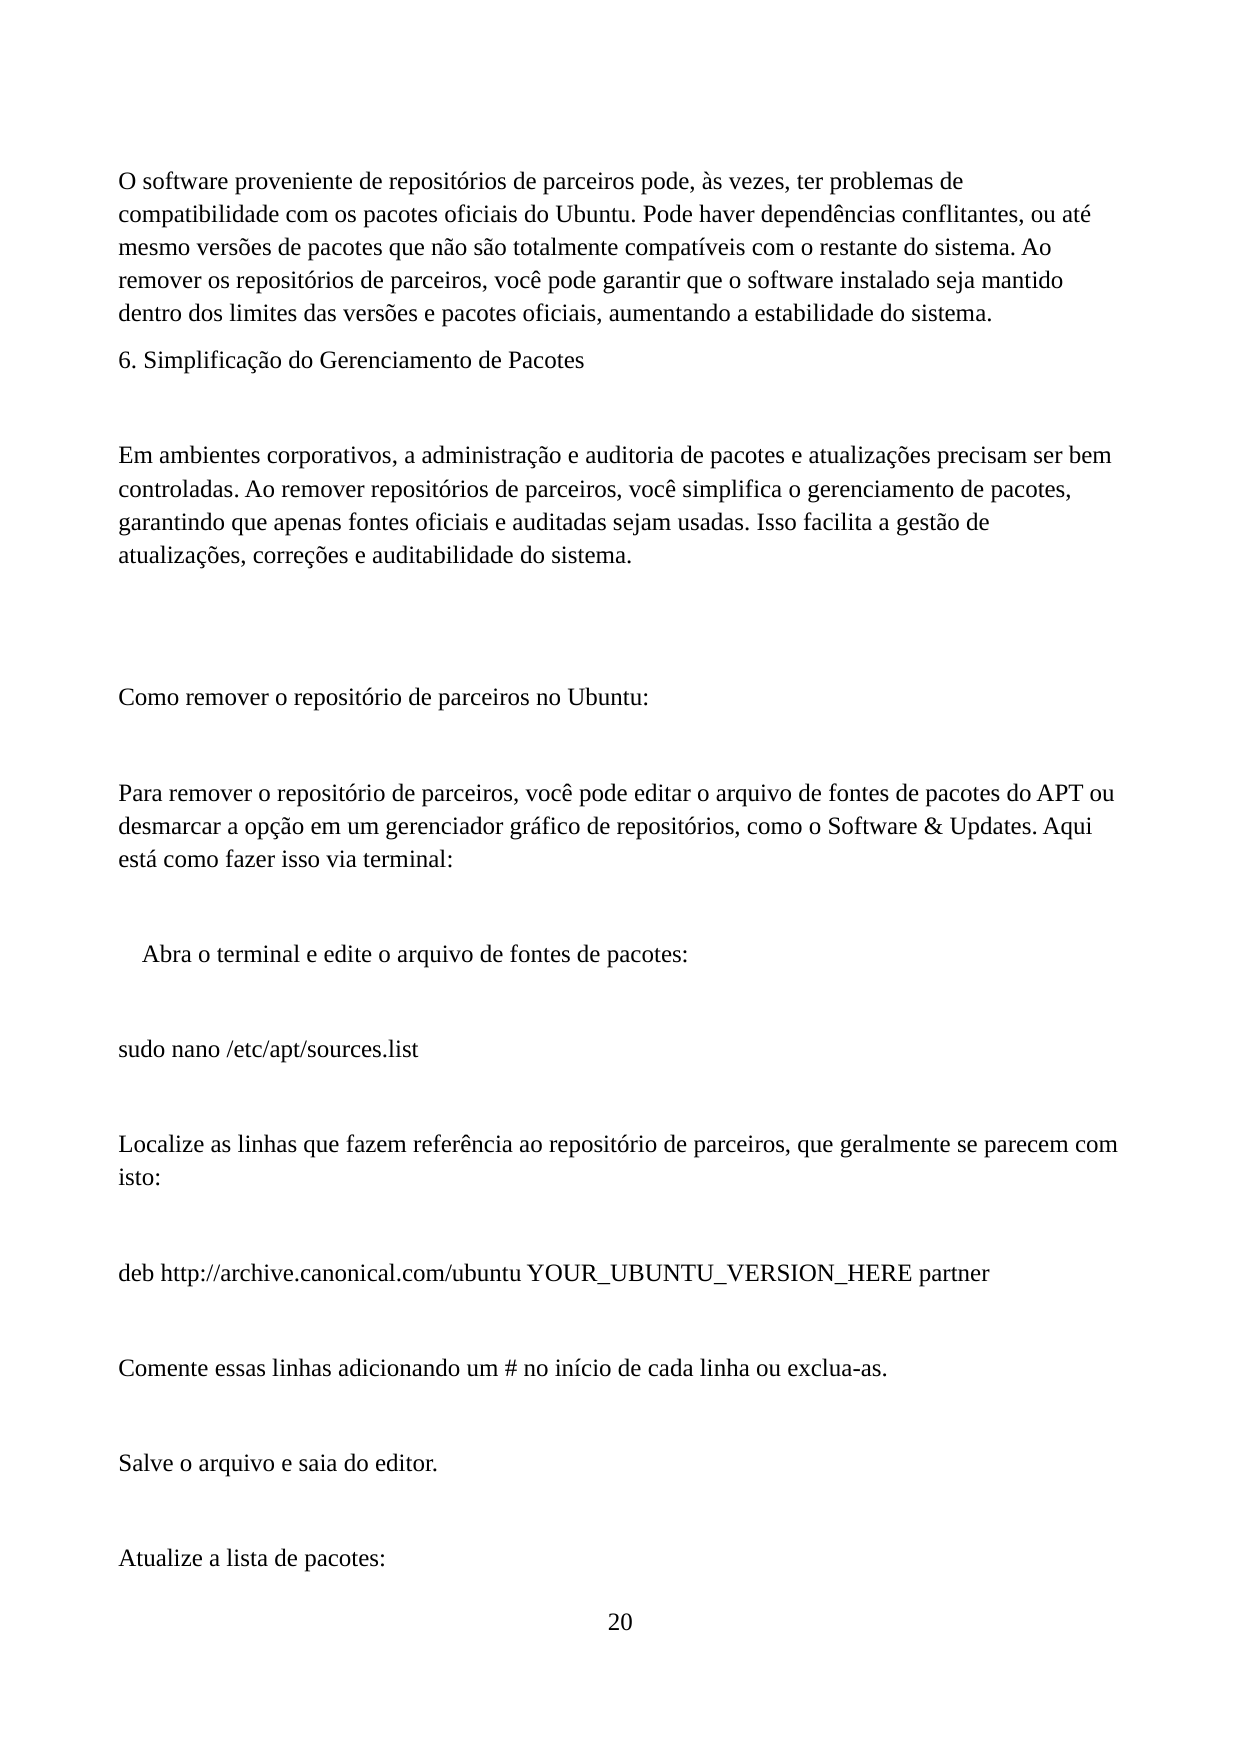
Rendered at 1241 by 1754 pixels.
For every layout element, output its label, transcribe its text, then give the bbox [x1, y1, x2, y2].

text O software proveniente de repositórios de parceiros pode, às vezes, ter problemas de compatibilidade com os pacotes oficiais do Ubuntu. Pode haver dependências conflitantes, ou até mesmo versões de pacotes que não são totalmente compatíveis com o restante do sistema. Ao remover os repositórios de parceiros, você pode garantir que o software instalado seja mantido dentro dos limites das versões e pacotes oficiais, aumentando a estabilidade do sistema. [118, 166, 1122, 327]
text Atualize a lista de pacotes: [118, 1543, 1122, 1572]
text Abra o terminal e edite o arquivo de fontes de pacotes: [118, 939, 1122, 968]
text Para remover o repositório de parceiros, você pode editar o arquivo de fontes de pacotes do APT ou desmarcar a opção em um gerenciador gráfico de repositórios, como o Software & Updates. Aqui está como fazer isso via terminal: [118, 778, 1122, 872]
text Localize as linhas que fazem referência ao repositório de parceiros, que geralmente se parecem com isto: [118, 1129, 1122, 1191]
text sudo nano /etc/apt/sources.list [118, 1034, 1122, 1063]
text Comente essas linhas adicionando um # no início de cada linha ou exclua-as. [118, 1353, 1122, 1382]
text deb http://archive.canonical.com/ubuntu YOUR_UBUNTU_VERSION_HERE partner [118, 1258, 1122, 1286]
text Em ambientes corporativos, a administração e auditoria de pacotes e atualizações precisam ser bem controladas. Ao remover repositórios de parceiros, você simplifica o gerenciamento de pacotes, garantindo que apenas fontes oficiais e auditadas sejam usadas. Isso facilita a gestão de atualizações, correções e auditabilidade do sistema. [118, 441, 1122, 568]
text 6. Simplificação do Gerenciamento de Pacotes [118, 345, 1122, 374]
text Salve o arquivo e saia do editor. [118, 1448, 1122, 1477]
text Como remover o repositório de parceiros no Ubuntu: [118, 682, 1122, 711]
